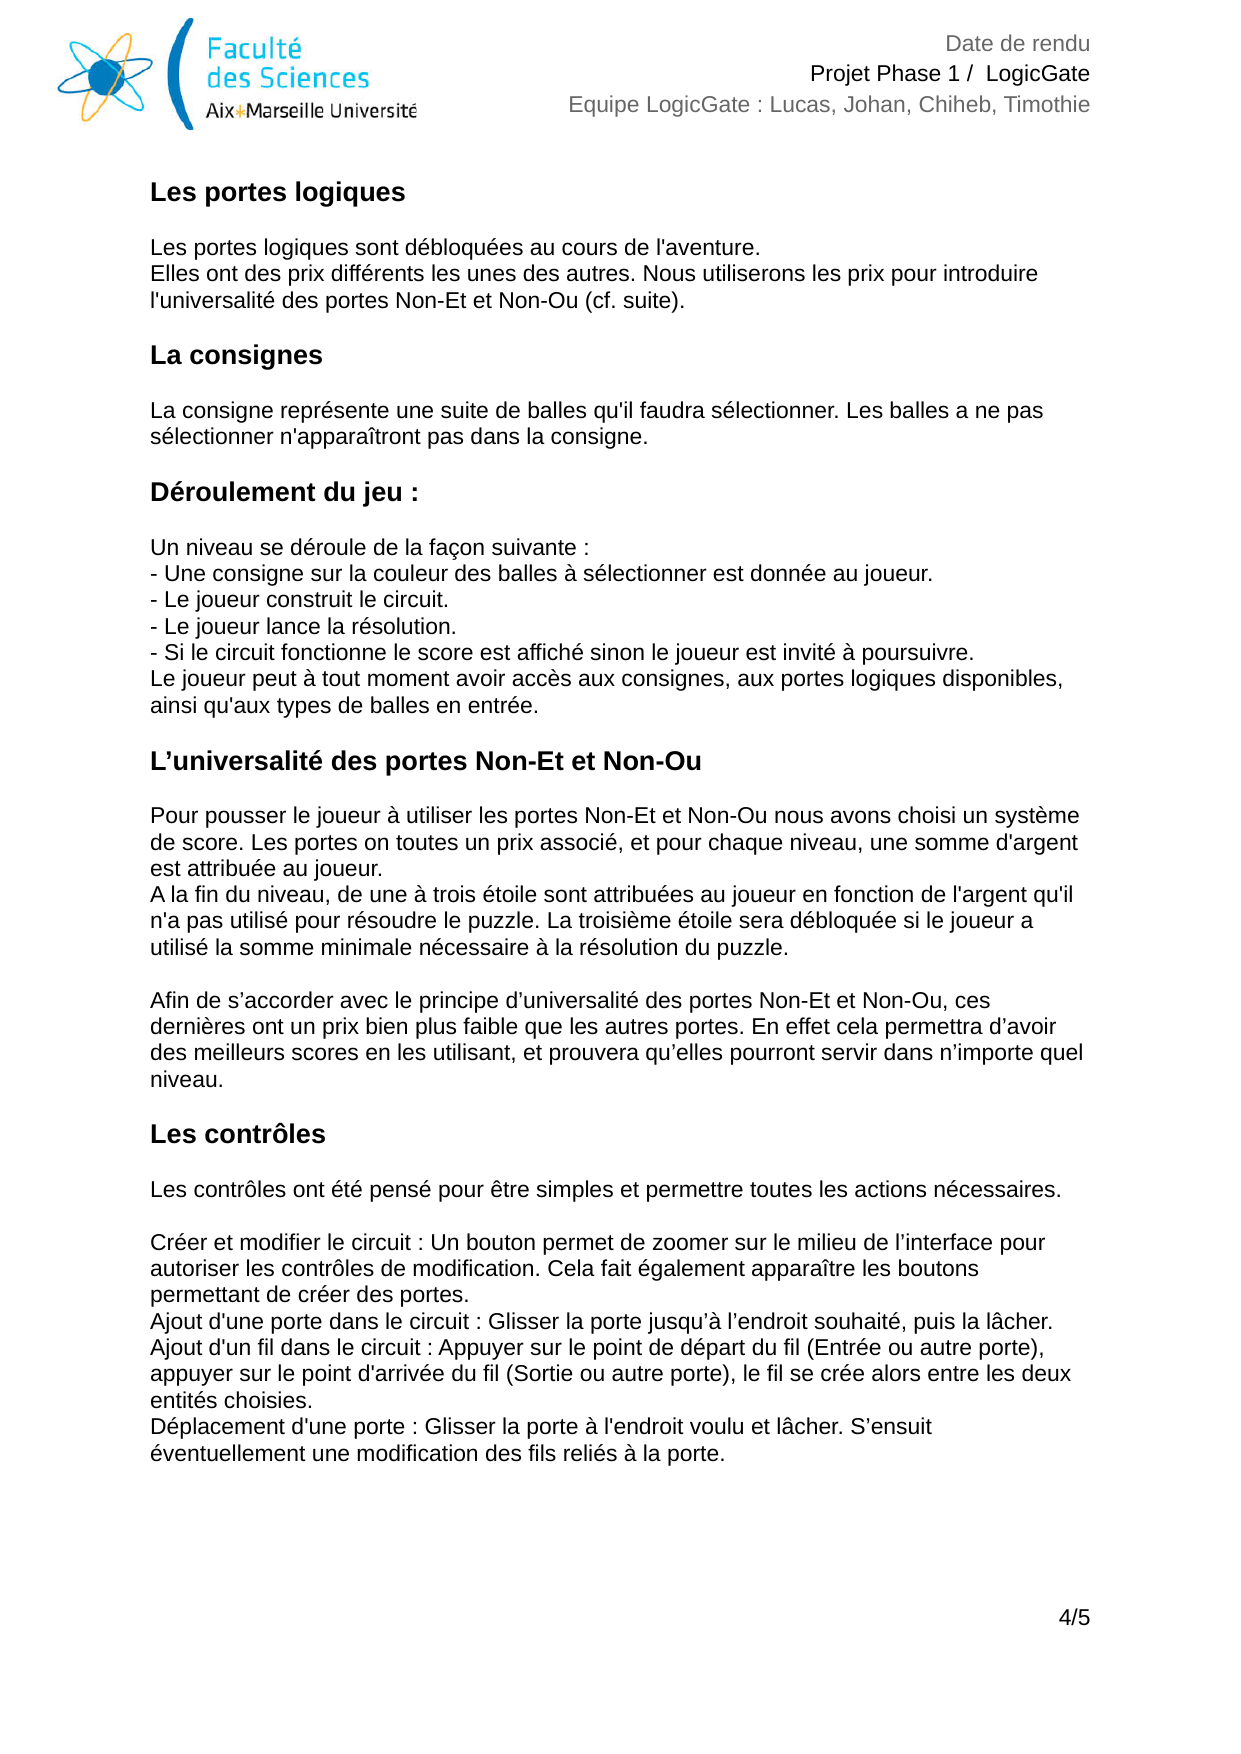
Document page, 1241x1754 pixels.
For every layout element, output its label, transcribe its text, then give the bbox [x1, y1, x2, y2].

text Un niveau se déroule de la façon suivante : [150, 534, 1090, 560]
text L’universalité des portes Non-Et et Non-Ou [150, 744, 1090, 776]
text - Le joueur lance la résolution. [150, 613, 1090, 639]
text - Le joueur construit le circuit. [150, 586, 1090, 613]
text La consigne représente une suite de balles qu'il faudra sélectionner. Les balles a ne pas sélectionner n'apparaîtront pas dans la consigne. [150, 397, 1090, 450]
text Ajout d'un fil dans le circuit : Appuyer sur le point de départ du fil (Entrée ou autre porte), appuyer sur le point d'arrivée du fil (Sortie ou autre porte), le fil se crée alors entre les deux entités choisies. [150, 1334, 1090, 1413]
text Les contrôles ont été pensé pour être simples et permettre toutes les actions nécessaires. [150, 1176, 1090, 1202]
text Déroulement du jeu : [150, 476, 1090, 507]
text Les portes logiques [150, 176, 1090, 208]
text Les contrôles [150, 1118, 1090, 1149]
text Déplacement d'une porte : Glisser la porte à l'endroit voulu et lâcher. S’ensuit éventuellement une modification des fils reliés à la porte. [150, 1413, 1090, 1466]
text - Si le circuit fonctionne le score est affiché sinon le joueur est invité à poursuivre. [150, 639, 1090, 665]
text Pour pousser le joueur à utiliser les portes Non-Et et Non-Ou nous avons choisi un système de score. Les portes on toutes un prix associé, et pour chaque niveau, une somme d'argent est attribuée au joueur. A la fin du niveau, de une à trois étoile sont attribuées au joueur en fonction de l'argent qu'il n'a pas utilisé pour résoudre le puzzle. La troisième étoile sera débloquée si le joueur a utilisé la somme minimale nécessaire à la résolution du puzzle. [150, 802, 1090, 960]
text Afin de s’accorder avec le principe d’universalité des portes Non-Et et Non-Ou, ces dernières ont un prix bien plus faible que les autres portes. En effet cela permettra d’avoir des meilleurs scores en les utilisant, et prouvera qu’elles pourront servir dans n’importe quel niveau. [150, 987, 1090, 1092]
text La consignes [150, 339, 1090, 371]
text Elles ont des prix différents les unes des autres. Nous utiliserons les prix pour introduire l'universalité des portes Non-Et et Non-Ou (cf. suite). [150, 260, 1090, 313]
text Le joueur peut à tout moment avoir accès aux consignes, aux portes logiques disponibles, ainsi qu'aux types de balles en entrée. [150, 665, 1090, 718]
text Créer et modifier le circuit : Un bouton permet de zoomer sur le milieu de l’interface pour autoriser les contrôles de modification. Cela fait également apparaître les boutons permettant de créer des portes. [150, 1202, 1090, 1308]
text Ajout d'une porte dans le circuit : Glisser la porte jusqu’à l’endroit souhaité, puis la lâcher. [150, 1308, 1090, 1334]
text Les portes logiques sont débloquées au cours de l'aventure. [150, 234, 1090, 260]
text - Une consigne sur la couleur des balles à sélectionner est donnée au joueur. [150, 560, 1090, 586]
